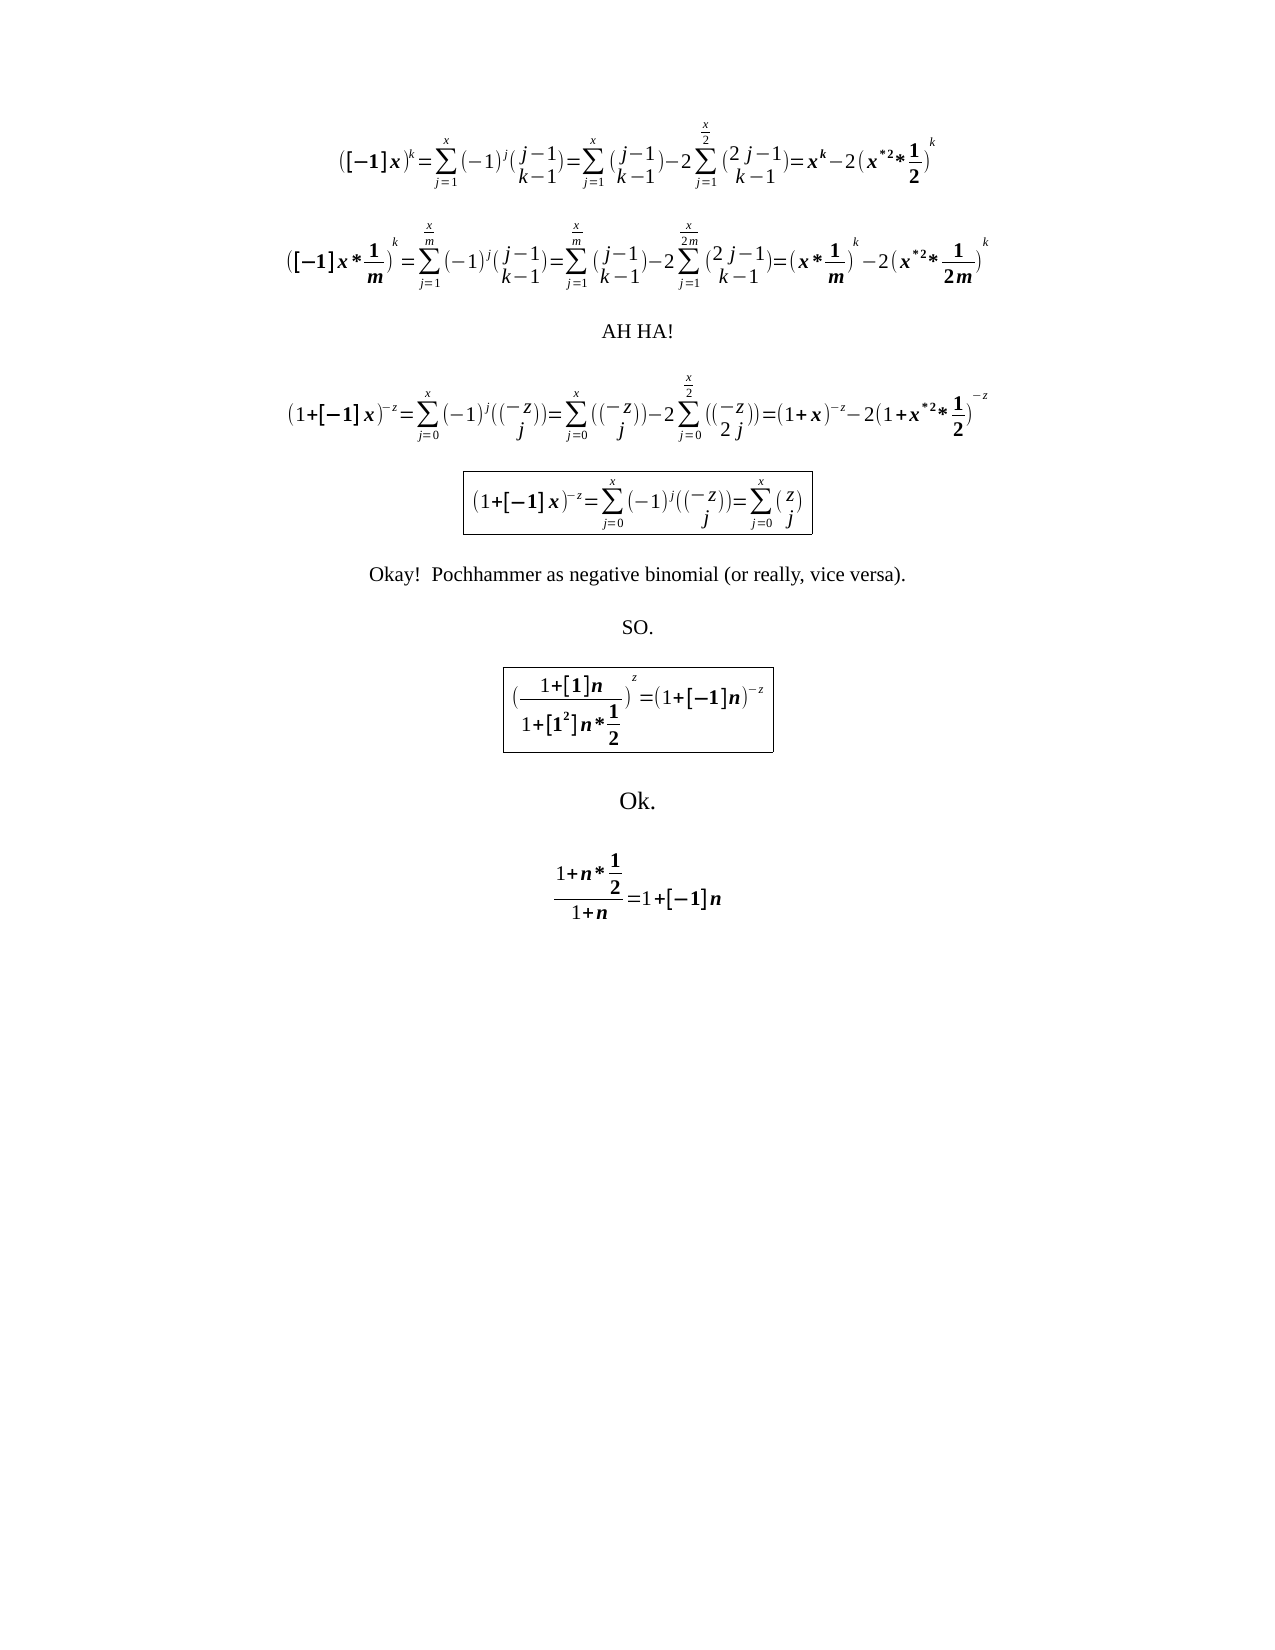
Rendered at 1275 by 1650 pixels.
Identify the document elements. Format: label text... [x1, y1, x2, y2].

text Ok. [118, 786, 1157, 815]
text SO. [118, 615, 1157, 639]
text AH HA! [118, 318, 1157, 343]
text Okay! Pochhammer as negative binomial (or really, vice versa). [118, 562, 1157, 586]
